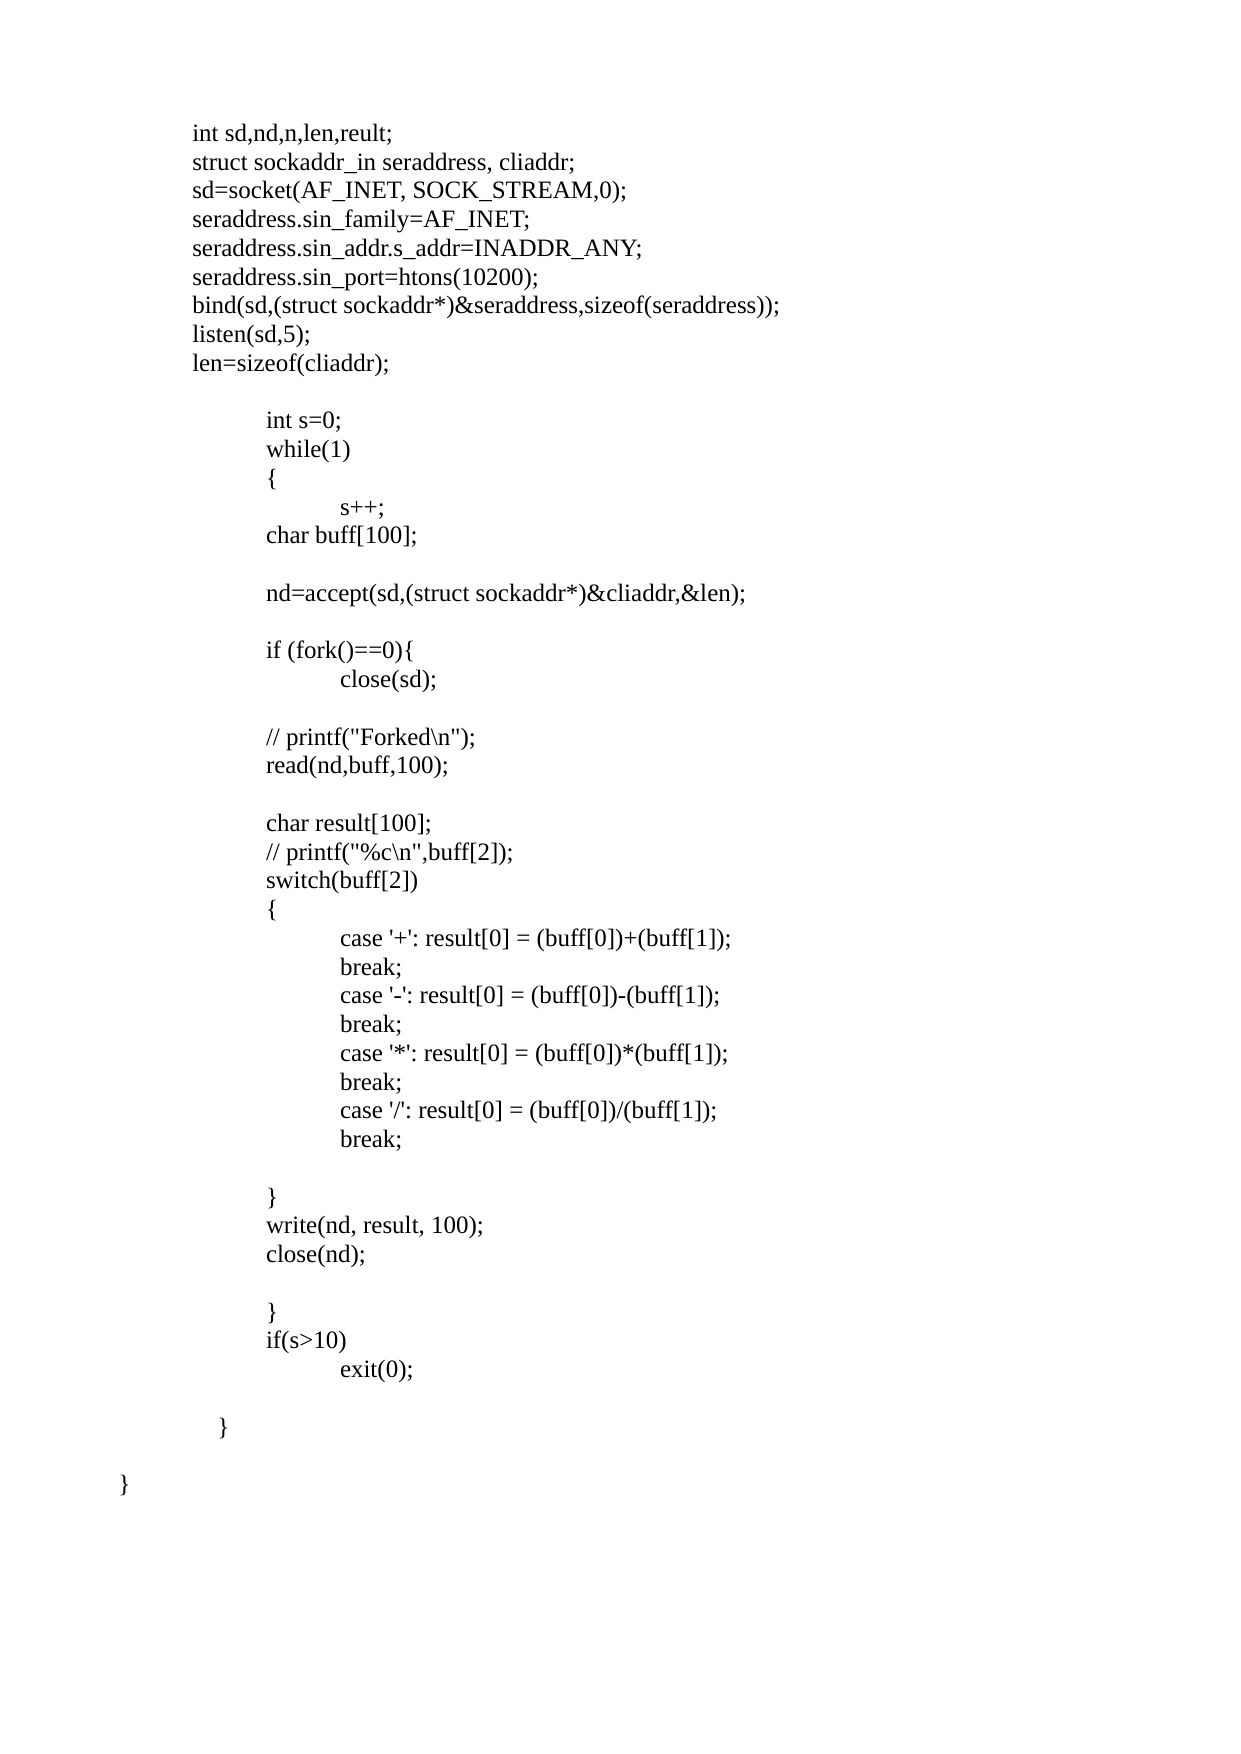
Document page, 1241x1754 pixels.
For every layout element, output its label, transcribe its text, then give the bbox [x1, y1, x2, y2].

text seraddress.sin_port=htons(10200); [118, 262, 1122, 291]
text sd=socket(AF_INET, SOCK_STREAM,0); [118, 176, 1122, 204]
text } [118, 1469, 1122, 1498]
text case '/': result[0] = (buff[0])/(buff[1]); [118, 1096, 1122, 1124]
text struct sockaddr_in seraddress, cliaddr; [118, 147, 1122, 176]
text break; [118, 952, 1122, 981]
text char buff[100]; [118, 521, 1122, 549]
text { [118, 463, 1122, 492]
text char result[100]; [118, 808, 1122, 837]
text seraddress.sin_family=AF_INET; [118, 204, 1122, 233]
text { [118, 894, 1122, 923]
text case '+': result[0] = (buff[0])+(buff[1]); [118, 923, 1122, 952]
text if (fork()==0){ [118, 636, 1122, 664]
text if(s>10) [118, 1326, 1122, 1354]
text } [118, 1182, 1122, 1211]
text // printf("Forked\n"); [118, 722, 1122, 751]
text exit(0); [118, 1354, 1122, 1383]
text int s=0; [118, 406, 1122, 434]
text break; [118, 1009, 1122, 1038]
text } [118, 1412, 1122, 1441]
text write(nd, result, 100); [118, 1211, 1122, 1239]
text int sd,nd,n,len,reult; [118, 118, 1122, 147]
text seraddress.sin_addr.s_addr=INADDR_ANY; [118, 233, 1122, 262]
text break; [118, 1067, 1122, 1096]
text s++; [118, 492, 1122, 521]
text case '-': result[0] = (buff[0])-(buff[1]); [118, 981, 1122, 1009]
text close(sd); [118, 664, 1122, 693]
text // printf("%c\n",buff[2]); [118, 837, 1122, 866]
text listen(sd,5); [118, 319, 1122, 348]
text len=sizeof(cliaddr); [118, 348, 1122, 377]
text } [118, 1297, 1122, 1326]
text case '*': result[0] = (buff[0])*(buff[1]); [118, 1038, 1122, 1067]
text nd=accept(sd,(struct sockaddr*)&cliaddr,&len); [118, 578, 1122, 607]
text switch(buff[2]) [118, 866, 1122, 894]
text close(nd); [118, 1239, 1122, 1268]
text read(nd,buff,100); [118, 751, 1122, 779]
text break; [118, 1124, 1122, 1153]
text bind(sd,(struct sockaddr*)&seraddress,sizeof(seraddress)); [118, 291, 1122, 319]
text while(1) [118, 434, 1122, 463]
